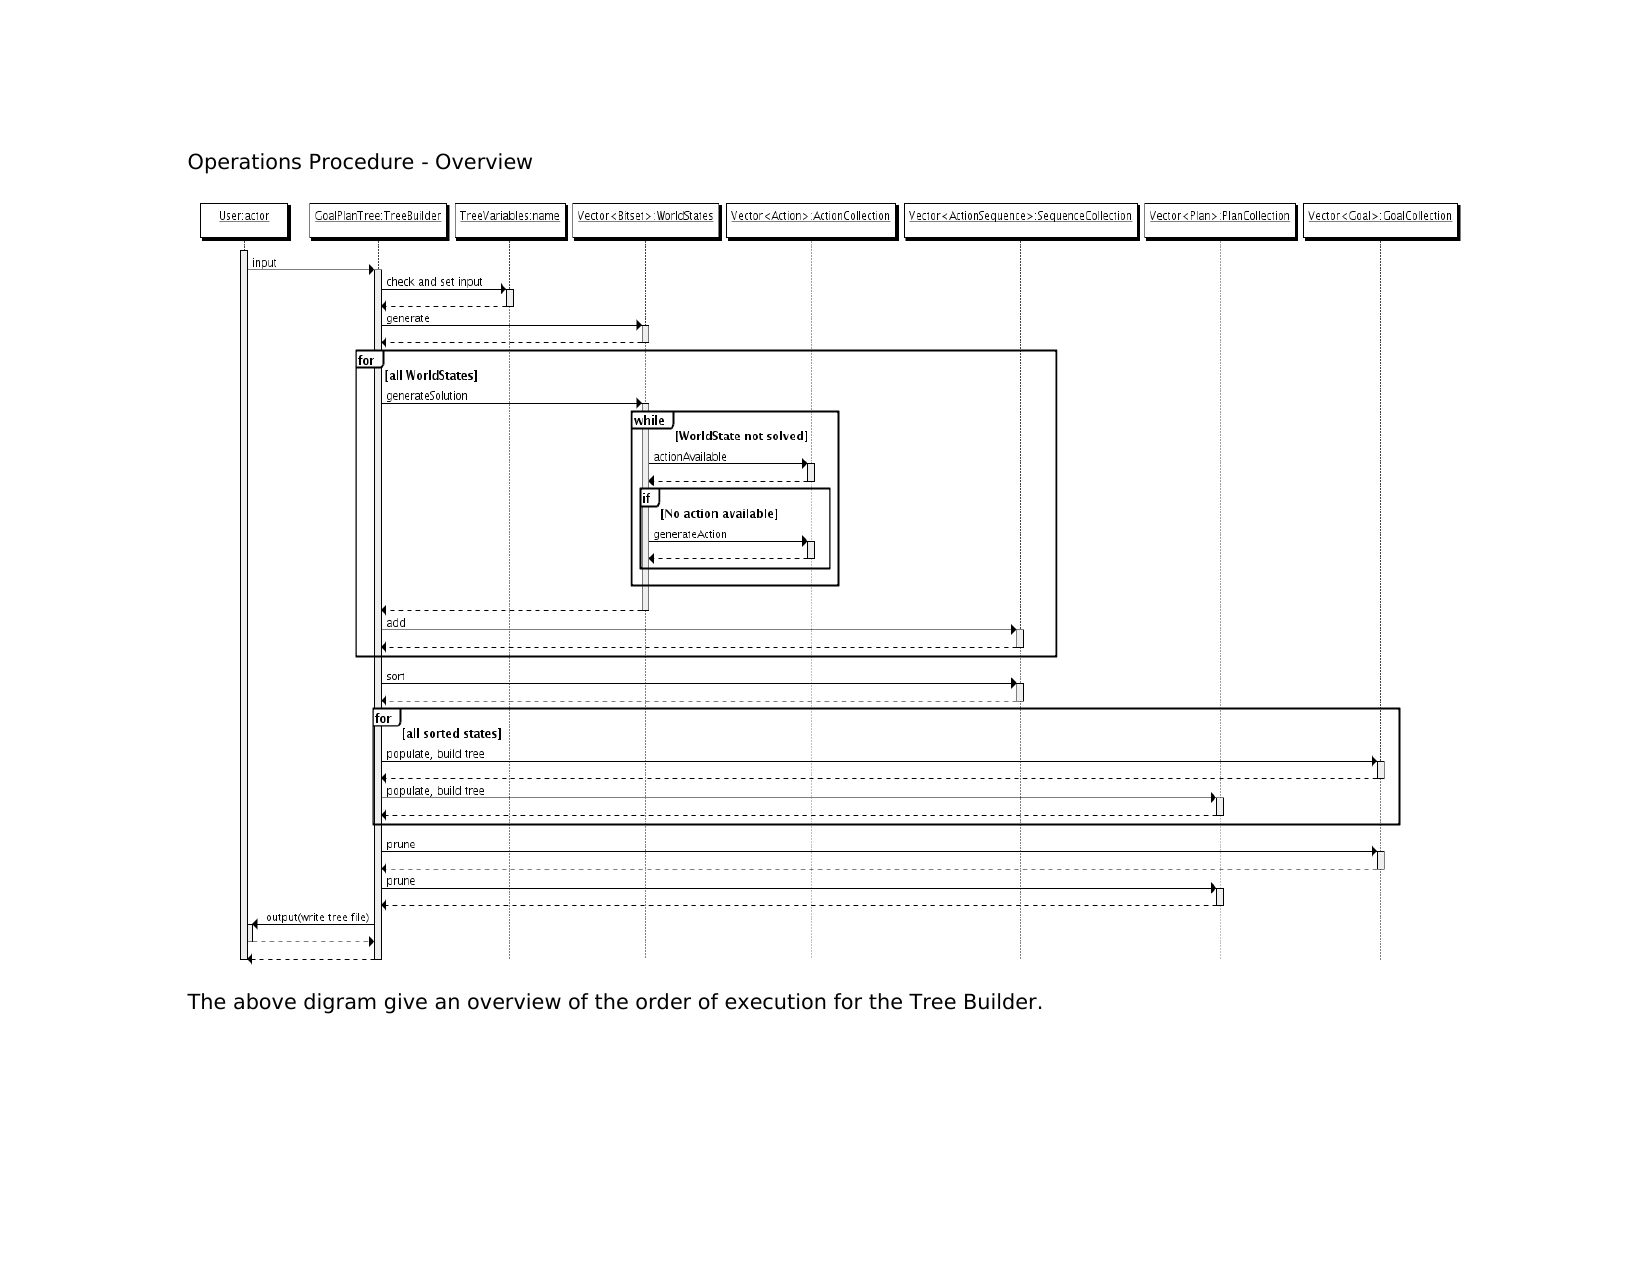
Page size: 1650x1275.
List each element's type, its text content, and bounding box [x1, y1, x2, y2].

text The above digram give an overview of the order of execution for the Tree Builder. [187, 990, 1462, 1014]
text Operations Procedure - Overview [187, 150, 1462, 174]
picture [187, 198, 1466, 966]
